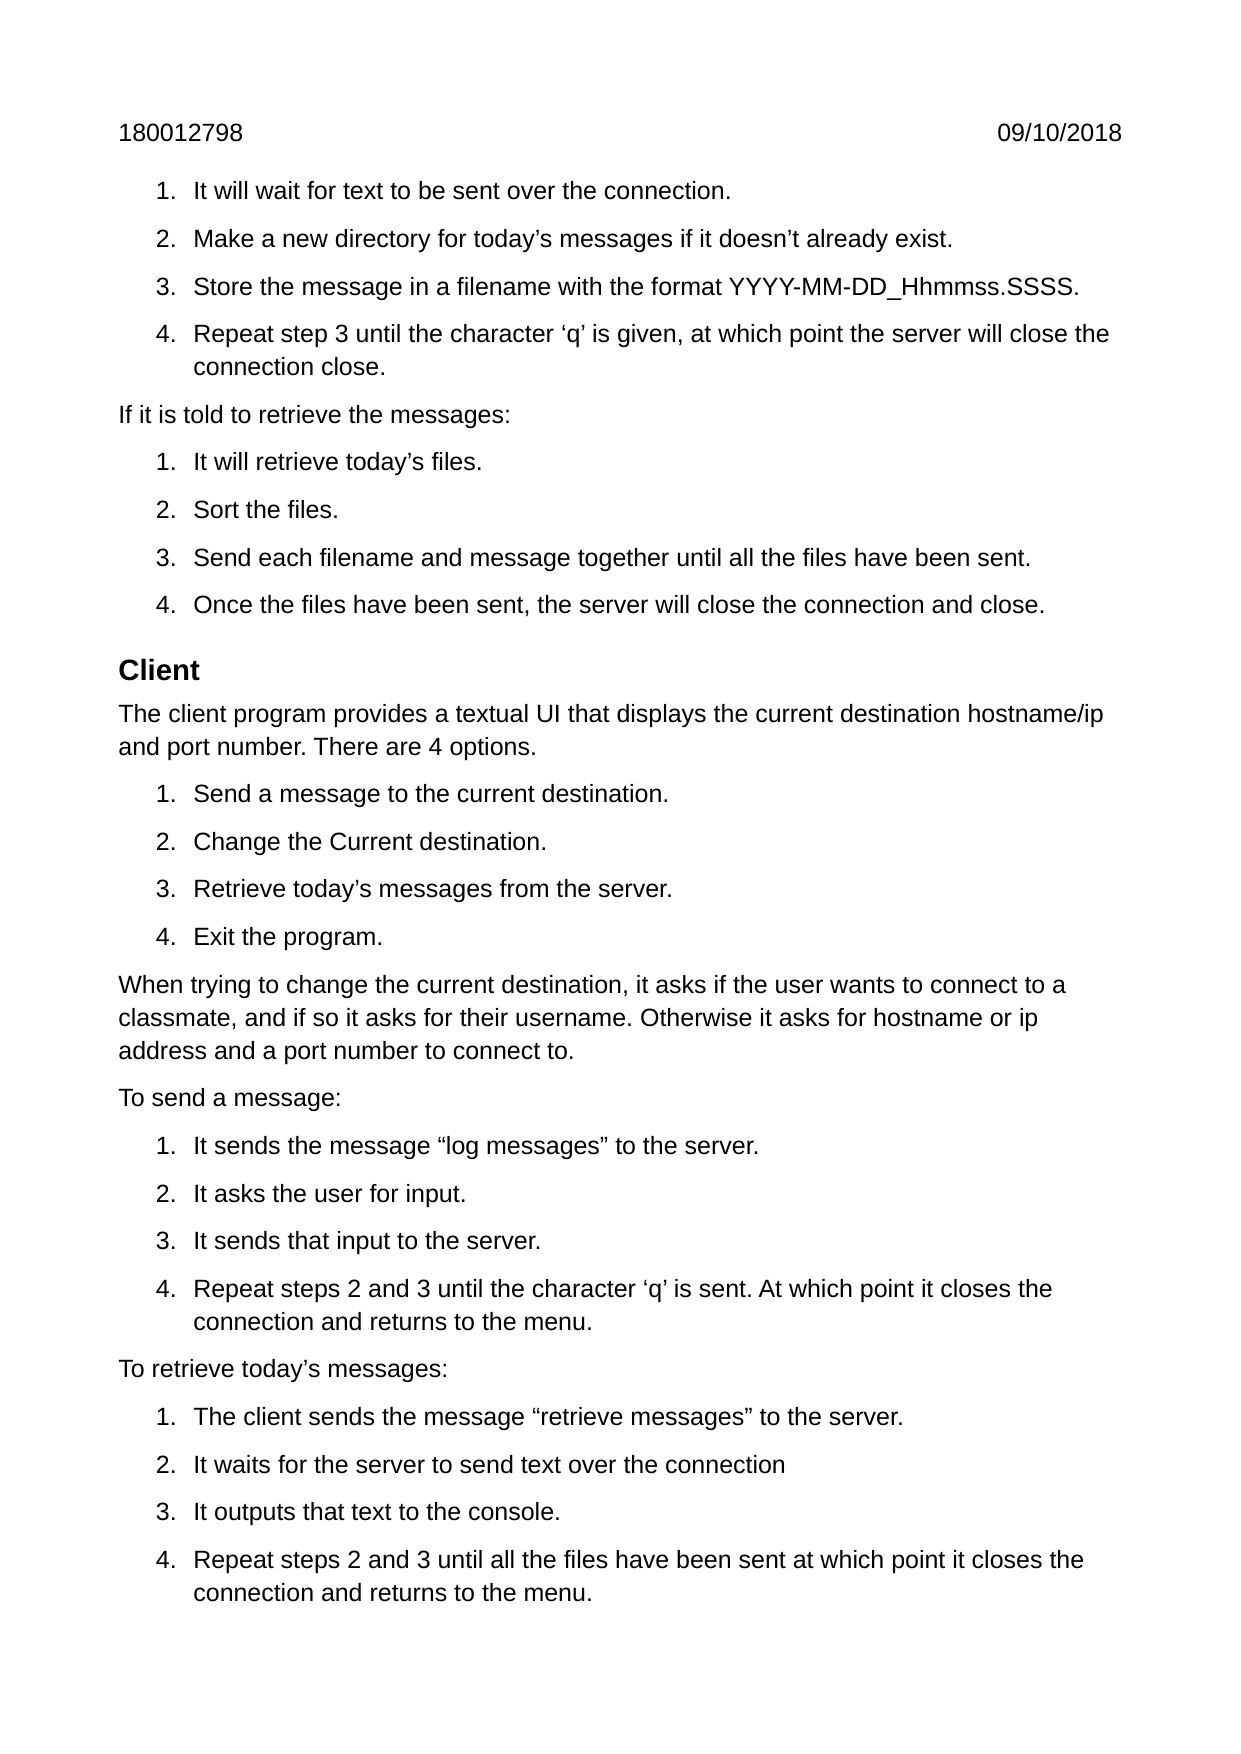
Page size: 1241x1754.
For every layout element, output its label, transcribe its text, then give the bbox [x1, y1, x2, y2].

list It will retrieve today’s files. [156, 447, 1122, 476]
list Exit the program. [156, 922, 1122, 951]
list Send a message to the current destination. [156, 779, 1122, 808]
text If it is told to retrieve the messages: [118, 400, 1122, 428]
list Retrieve today’s messages from the server. [156, 874, 1122, 903]
text To send a message: [118, 1083, 1122, 1112]
list Change the Current destination. [156, 827, 1122, 856]
list It outputs that text to the console. [156, 1497, 1122, 1526]
text When trying to change the current destination, it asks if the user wants to connect to a classmate, and if so it asks for their username. Otherwise it asks for hostname or ip address and a port number to connect to. [118, 970, 1122, 1064]
list It will wait for text to be sent over the connection. [156, 176, 1122, 205]
text The client program provides a textual UI that displays the current destination hostname/ip and port number. There are 4 options. [118, 699, 1122, 760]
list The client sends the message “retrieve messages” to the server. [156, 1402, 1122, 1431]
list It sends that input to the server. [156, 1226, 1122, 1255]
list Repeat step 3 until the character ‘q’ is given, at which point the server will close the connection close. [156, 319, 1122, 381]
list It sends the message “log messages” to the server. [156, 1131, 1122, 1160]
subtitle Client [118, 652, 1122, 686]
list Sort the files. [156, 495, 1122, 524]
text To retrieve today’s messages: [118, 1354, 1122, 1383]
list Once the files have been sent, the server will close the connection and close. [156, 590, 1122, 619]
list Send each filename and message together until all the files have been sent. [156, 543, 1122, 571]
list Store the message in a filename with the format YYYY-MM-DD_Hhmmss.SSSS. [156, 272, 1122, 300]
list It asks the user for input. [156, 1178, 1122, 1207]
list It waits for the server to send text over the connection [156, 1449, 1122, 1478]
list Make a new directory for today’s messages if it doesn’t already exist. [156, 224, 1122, 253]
list Repeat steps 2 and 3 until all the files have been sent at which point it closes the connection and returns to the menu. [156, 1545, 1122, 1607]
list Repeat steps 2 and 3 until the character ‘q’ is sent. At which point it closes the connection and returns to the menu. [156, 1274, 1122, 1336]
